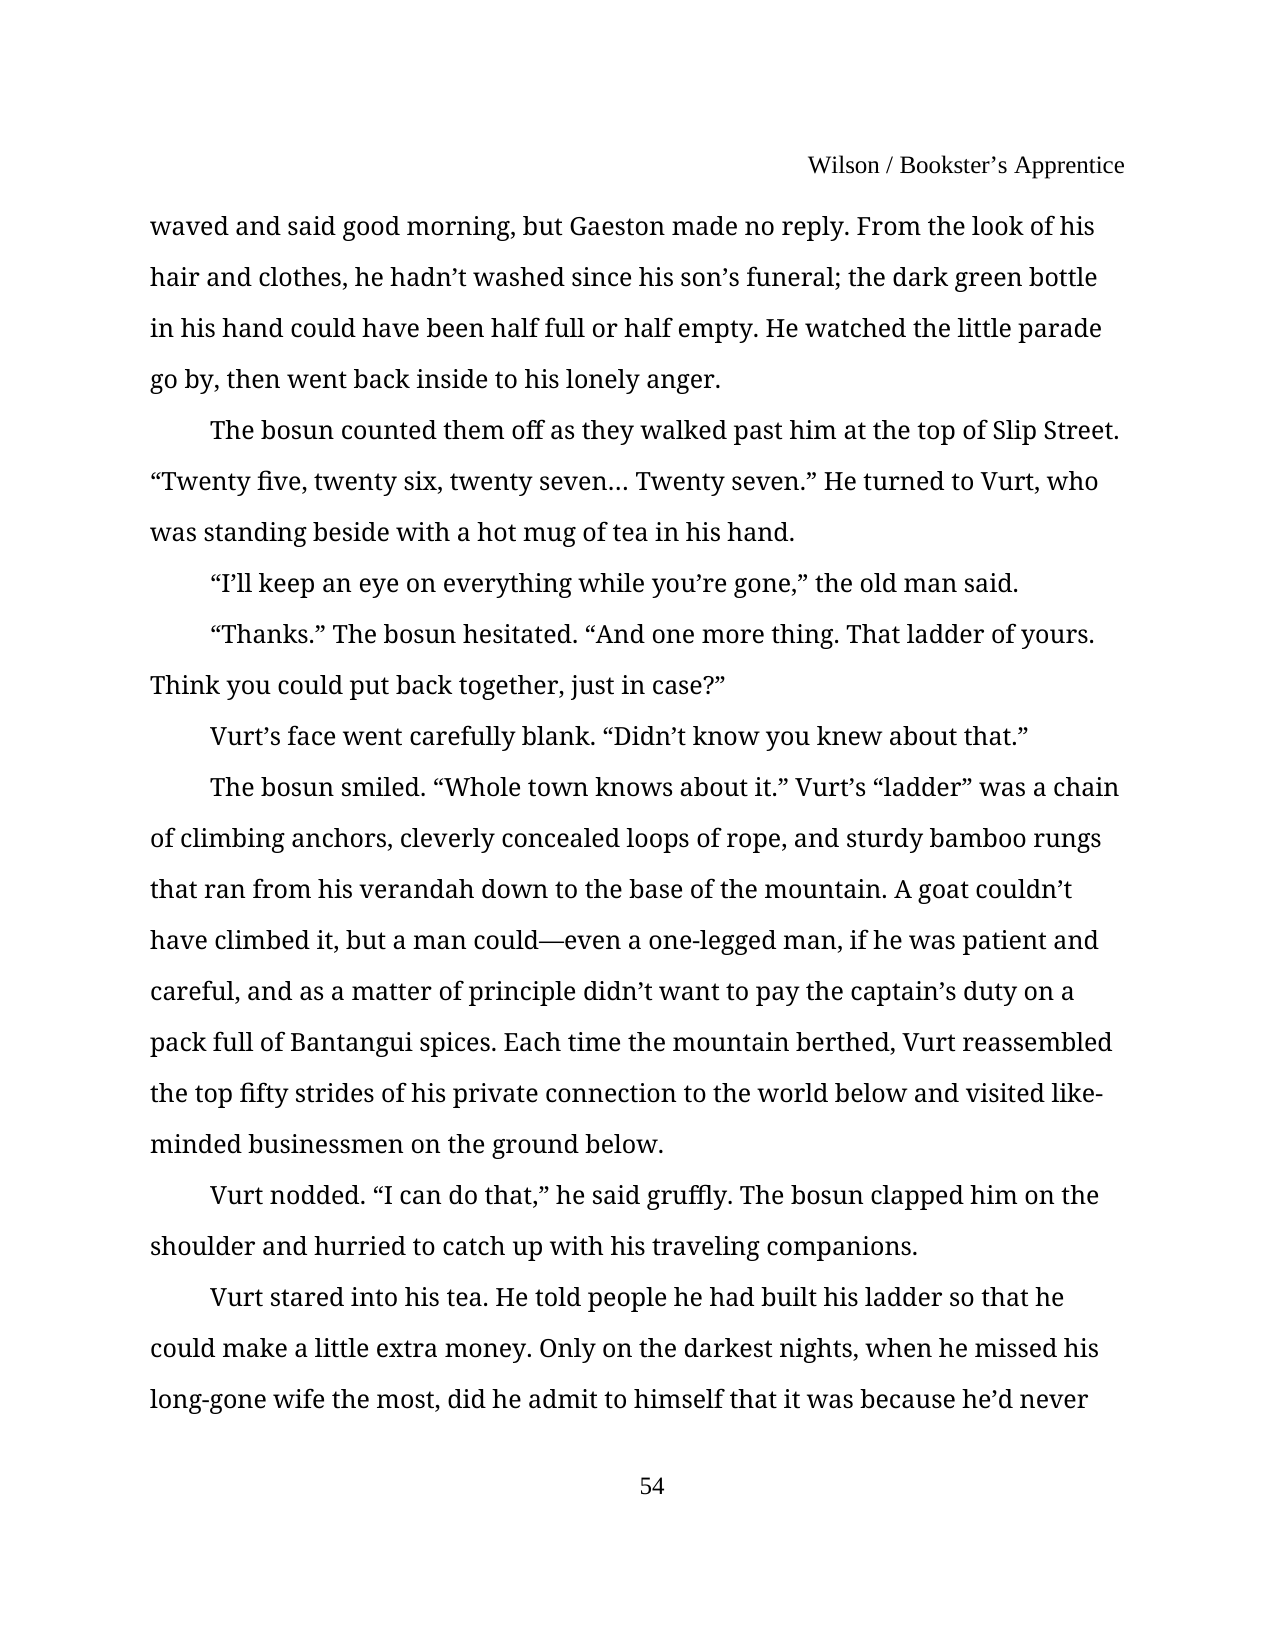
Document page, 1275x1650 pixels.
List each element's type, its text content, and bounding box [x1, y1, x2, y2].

text “I’ll keep an eye on everything while you’re gone,” the old man said. [150, 566, 1125, 599]
text Vurt’s face went carefully blank. “Didn’t know you knew about that.” [150, 719, 1125, 753]
text “Thanks.” The bosun hesitated. “And one more thing. That ladder of yours. Think you could put back together, just in case?” [150, 617, 1125, 702]
text The bosun smiled. “Whole town knows about it.” Vurt’s “ladder” was a chain of climbing anchors, cleverly concealed loops of rope, and sturdy bamboo rungs that ran from his verandah down to the base of the mountain. A goat couldn’t have climbed it, but a man could—even a one-legged man, if he was patient and careful, and as a matter of principle didn’t want to pay the captain’s duty on a pack full of Bantangui spices. Each time the mountain berthed, Vurt reassembled the top fifty strides of his private connection to the world below and visited like-minded businessmen on the ground below. [150, 770, 1125, 1161]
text The bosun counted them off as they walked past him at the top of Slip Street. “Twenty five, twenty six, twenty seven… Twenty seven.” He turned to Vurt, who was standing beside with a hot mug of tea in his hand. [150, 412, 1125, 548]
text waved and said good morning, but Gaeston made no reply. From the look of his hair and clothes, he hadn’t washed since his son’s funeral; the dark green bottle in his hand could have been half full or half empty. He watched the little parade go by, then went back inside to his lonely anger. [150, 208, 1125, 395]
text Vurt nodded. “I can do that,” he said gruffly. The bosun clapped him on the shoulder and hurried to catch up with his traveling companions. [150, 1178, 1125, 1263]
text Vurt stared into his tea. He told people he had built his ladder so that he could make a little extra money. Only on the darkest nights, when he missed his long-gone wife the most, did he admit to himself that it was because he’d never [150, 1280, 1125, 1416]
